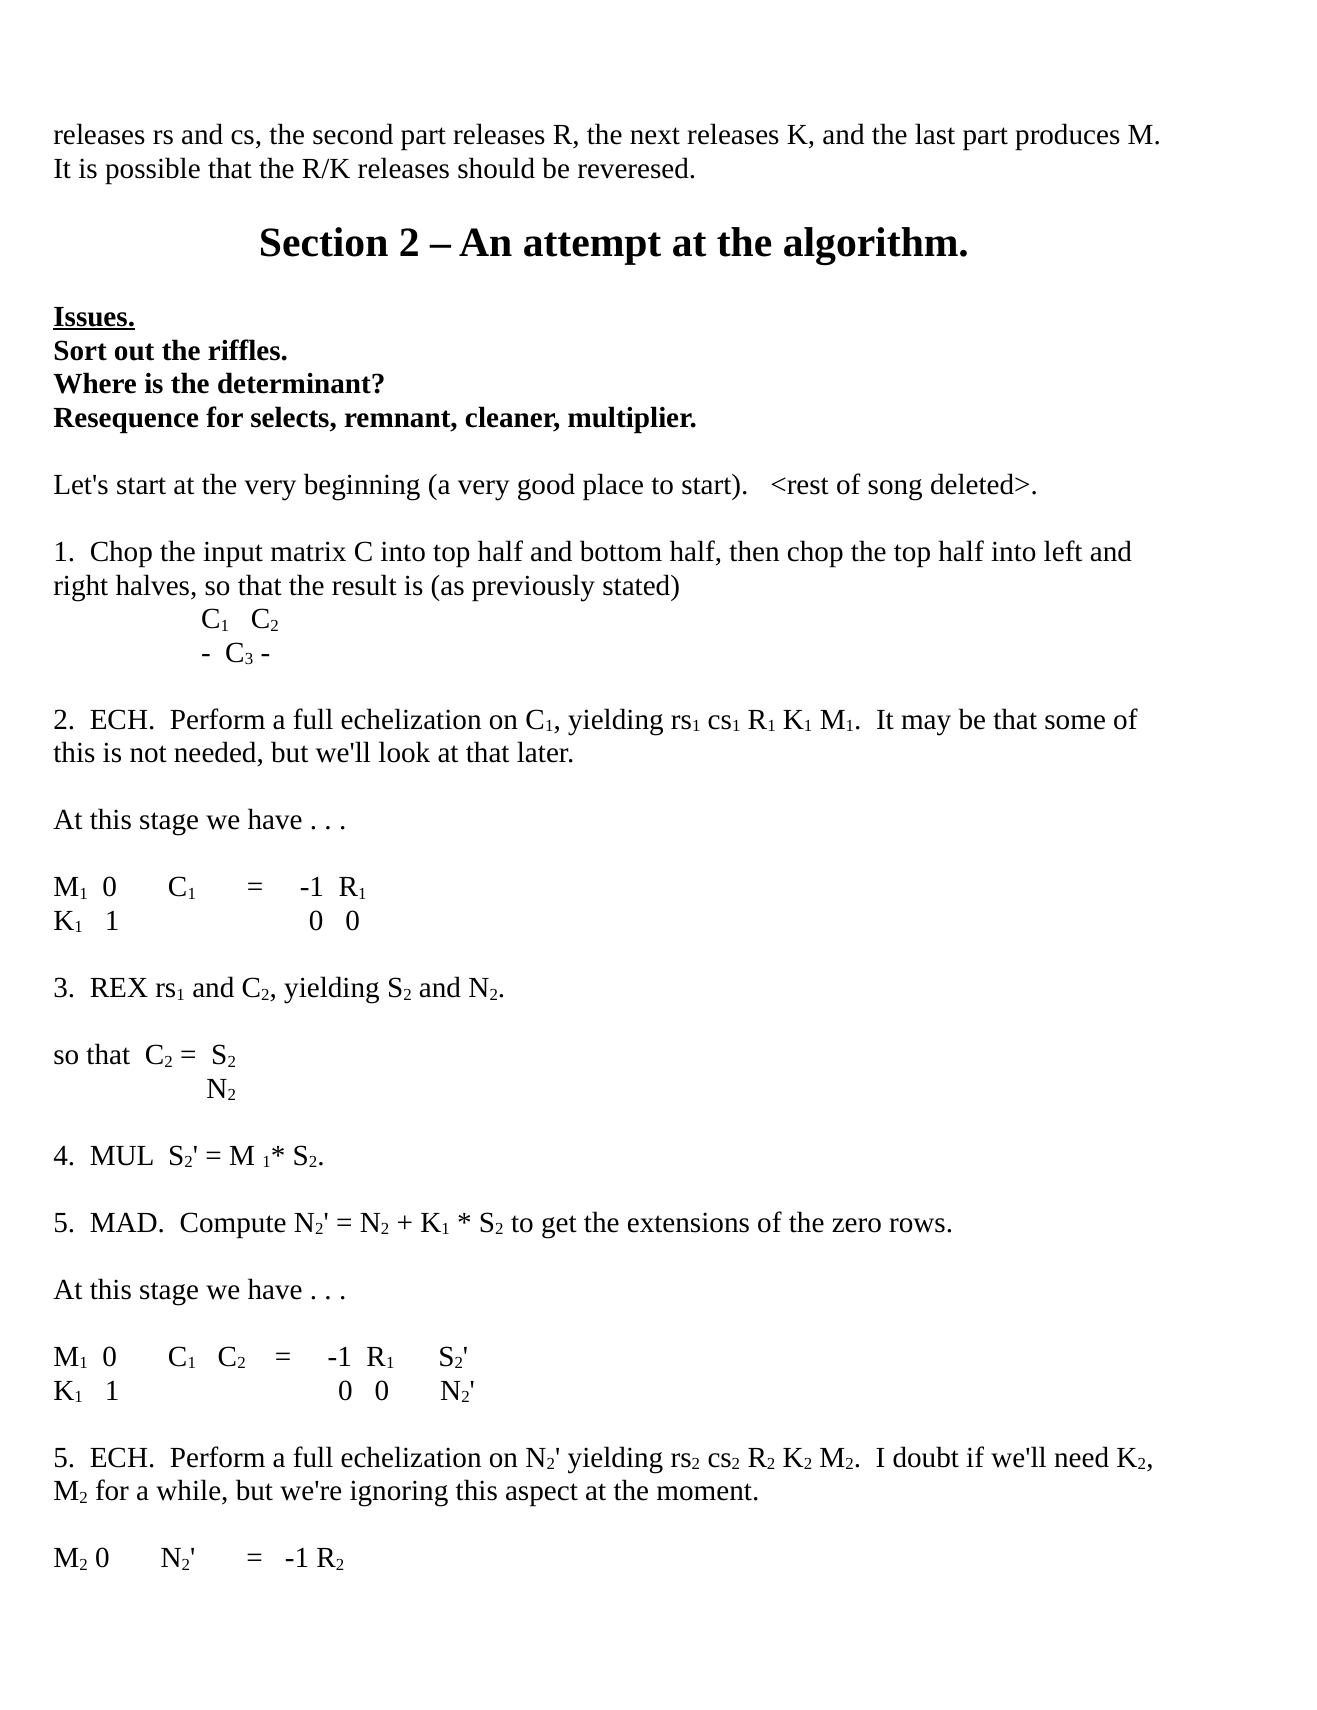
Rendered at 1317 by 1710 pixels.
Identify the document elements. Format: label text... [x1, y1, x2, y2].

text Section 2 – An attempt at the algorithm. [53, 218, 1174, 266]
text 2. ECH. Perform a full echelization on C1, yielding rs1 cs1 R1 K1 M1. It may be that some of this is not needed, but we'll look at that later. [53, 702, 1174, 769]
text so that C2 = S2 [53, 1037, 1174, 1071]
text At this stage we have . . . [53, 1272, 1174, 1306]
text Where is the determinant? [53, 366, 1174, 400]
text M2 0 N2' = -1 R2 [53, 1540, 1174, 1574]
text 5. ECH. Perform a full echelization on N2' yielding rs2 cs2 R2 K2 M2. I doubt if we'll need K2, M2 for a while, but we're ignoring this aspect at the moment. [53, 1440, 1174, 1507]
text K1 1 0 0 N2' [53, 1373, 1174, 1406]
text Let's start at the very beginning (a very good place to start). <rest of song deleted>. [53, 467, 1174, 501]
text C1 C2 [53, 601, 1174, 635]
text N2 [53, 1071, 1174, 1104]
text M1 0 C1 C2 = -1 R1 S2' [53, 1339, 1174, 1373]
text - C3 - [53, 635, 1174, 668]
text 1. Chop the input matrix C into top half and bottom half, then chop the top half into left and right halves, so that the result is (as previously stated) [53, 534, 1174, 601]
text 3. REX rs1 and C2, yielding S2 and N2. [53, 970, 1174, 1004]
text K1 1 0 0 [53, 903, 1174, 937]
text releases rs and cs, the second part releases R, the next releases K, and the last part produces M. It is possible that the R/K releases should be reveresed. [53, 117, 1174, 184]
text 5. MAD. Compute N2' = N2 + K1 * S2 to get the extensions of the zero rows. [53, 1205, 1174, 1238]
text At this stage we have . . . [53, 802, 1174, 836]
text M1 0 C1 = -1 R1 [53, 869, 1174, 903]
text Sort out the riffles. [53, 333, 1174, 366]
text Resequence for selects, remnant, cleaner, multiplier. [53, 400, 1174, 433]
text Issues. [53, 299, 1174, 333]
text 4. MUL S2' = M 1* S2. [53, 1138, 1174, 1171]
